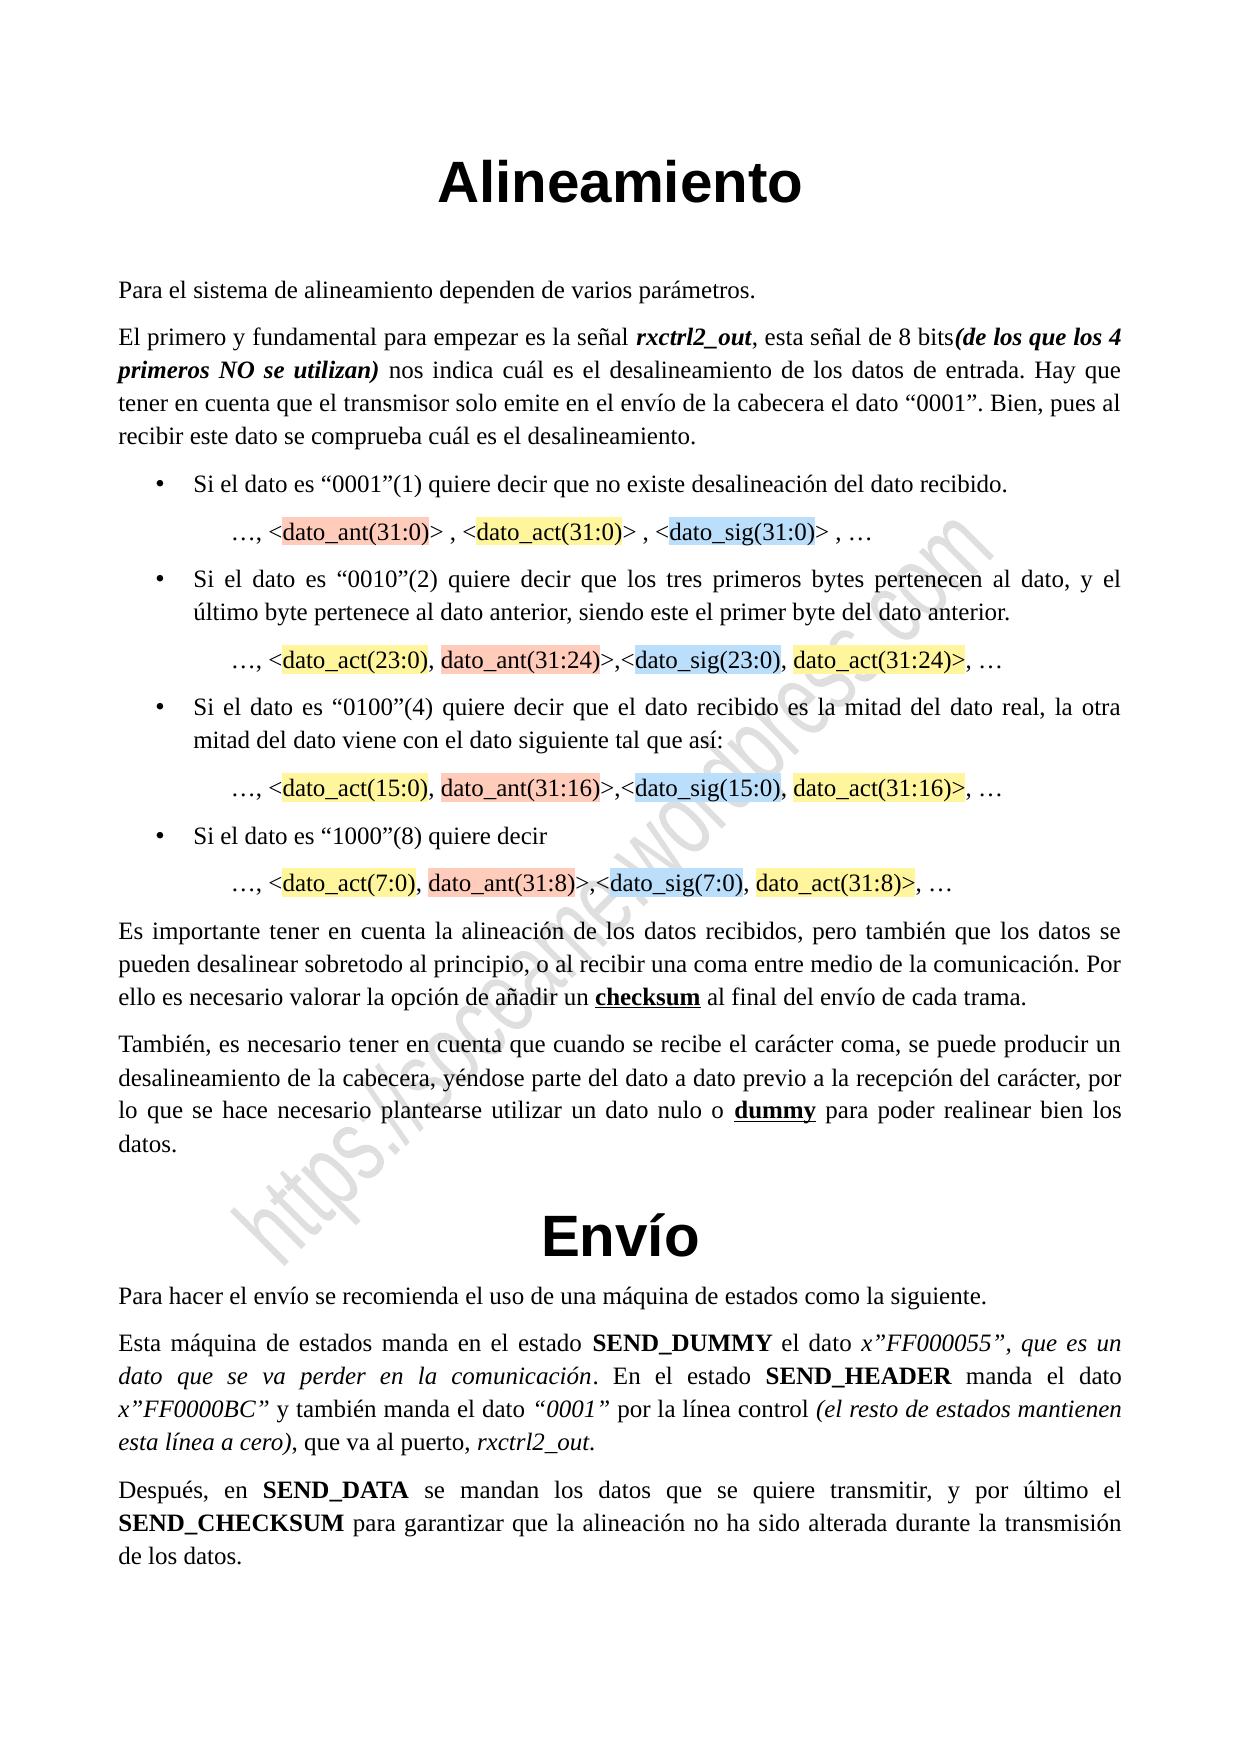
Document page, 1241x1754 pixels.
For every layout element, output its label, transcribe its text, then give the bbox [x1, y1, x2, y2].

list …, <dato_act(15:0), dato_ant(31:16)>,<dato_sig(15:0), dato_act(31:16)>, … [193, 773, 726, 802]
list [703, 821, 1122, 849]
text Para hacer el envío se recomienda el uso de una máquina de estados como la siguiente. [118, 1281, 1122, 1309]
text Es importante tener en cuenta la alineación de los datos recibidos, pero también que los datos se pueden desalinear sobretodo al principio, o al recibir una coma entre medio de la comunicación. Por ello es necesario valorar la opción de añadir un checksum al final del envío de cada trama. [118, 916, 1122, 1011]
list Si el dato es “0100”(4) quiere decir que el dato recibido es la mitad del dato real, la otra mitad del dato viene con el dato siguiente tal que así: [156, 692, 1122, 754]
text También, es necesario tener en cuenta que cuando se recibe el carácter coma, se puede producir un desalineamiento de la cabecera, yéndose parte del dato a dato previo a la recepción del carácter, por lo que se hace necesario plantearse utilizar un dato nulo o dummy para poder realinear bien los datos. [118, 1029, 1122, 1157]
list Si el dato es “0010”(2) quiere decir que los tres primeros bytes pertenecen al dato, y el último byte pertenece al dato anterior, siendo este el primer byte del dato anterior. [919, 564, 1122, 626]
list Si el dato es “0001”(1) quiere decir que no existe desalineación del dato recibido. [156, 469, 1122, 498]
text Después, en SEND_DATA se mandan los datos que se quiere transmitir, y por último el SEND_CHECKSUM para garantizar que la alineación no ha sido alterada durante la transmisión de los datos. [118, 1475, 1122, 1570]
text Para el sistema de alineamiento dependen de varios parámetros. [118, 275, 1122, 303]
list Si el dato es “0010”(2) quiere decir que los tres primeros bytes pertenecen al dato, y el último byte pertenece al dato anterior, siendo este el primer byte del dato anterior. [156, 564, 918, 626]
title Envío [118, 1201, 1122, 1268]
title Alineamiento [118, 148, 1122, 215]
list …, <dato_act(23:0), dato_ant(31:24)>,<dato_sig(23:0), dato_act(31:24)>, … [193, 645, 873, 674]
list …, <dato_ant(31:0)> , <dato_act(31:0)> , <dato_sig(31:0)> , … [193, 517, 1122, 545]
text Esta máquina de estados manda en el estado SEND_DUMMY el dato x”FF000055”, que es un dato que se va perder en la comunicación. En el estado SEND_HEADER manda el dato x”FF0000BC” y también manda el dato “0001” por la línea control (el resto de estados mantienen esta línea a cero), que va al puerto, rxctrl2_out. [118, 1328, 1122, 1456]
list Si el dato es “1000”(8) quiere decir [156, 821, 662, 849]
list …, <dato_act(15:0), dato_ant(31:16)>,<dato_sig(15:0), dato_act(31:16)>, … [751, 773, 1122, 802]
list [652, 821, 684, 849]
list [668, 821, 702, 844]
list …, <dato_act(7:0), dato_ant(31:8)>,<dato_sig(7:0), dato_act(31:8)>, … [193, 868, 1122, 897]
text El primero y fundamental para empezar es la señal rxctrl2_out, esta señal de 8 bits(de los que los 4 primeros NO se utilizan) nos indica cuál es el desalineamiento de los datos de entrada. Hay que tener en cuenta que el transmisor solo emite en el envío de la cabecera el dato “0001”. Bien, pues al recibir este dato se comprueba cuál es el desalineamiento. [118, 322, 1122, 450]
list …, <dato_act(23:0), dato_ant(31:24)>,<dato_sig(23:0), dato_act(31:24)>, … [837, 645, 1122, 674]
